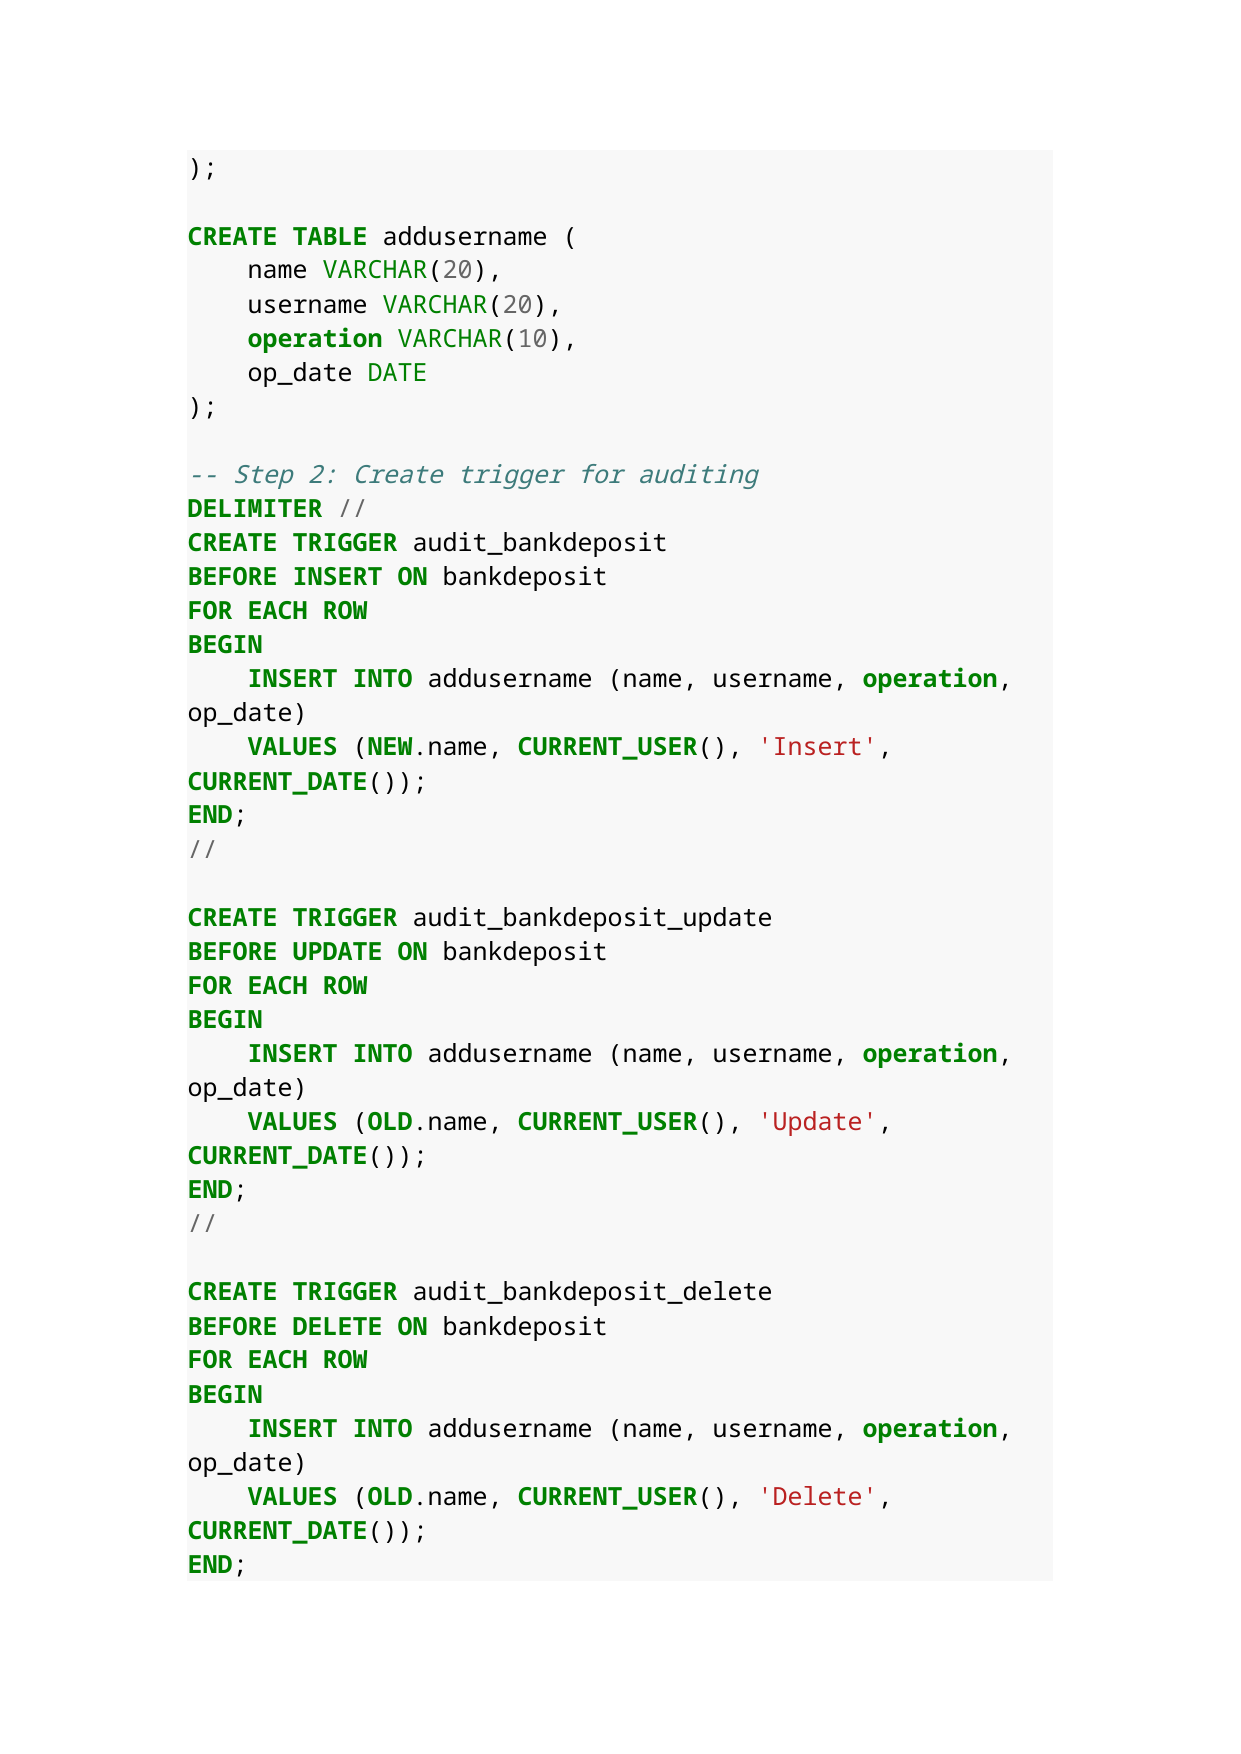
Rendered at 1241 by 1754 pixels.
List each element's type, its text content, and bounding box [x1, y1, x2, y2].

text ); CREATE TABLE addusername ( name VARCHAR(20), username VARCHAR(20), operation VARCHAR(10), op_date DATE ); -- Step 2: Create trigger for auditing DELIMITER // CREATE TRIGGER audit_bankdeposit BEFORE INSERT ON bankdeposit FOR EACH ROW BEGIN INSERT INTO addusername (name, username, operation, op_date) VALUES (NEW.name, CURRENT_USER(), 'Insert', CURRENT_DATE()); END; // CREATE TRIGGER audit_bankdeposit_update BEFORE UPDATE ON bankdeposit FOR EACH ROW BEGIN INSERT INTO addusername (name, username, operation, op_date) VALUES (OLD.name, CURRENT_USER(), 'Update', CURRENT_DATE()); END; // CREATE TRIGGER audit_bankdeposit_delete BEFORE DELETE ON bankdeposit FOR EACH ROW BEGIN INSERT INTO addusername (name, username, operation, op_date) VALUES (OLD.name, CURRENT_USER(), 'Delete', CURRENT_DATE()); END; [187, 150, 1053, 1581]
